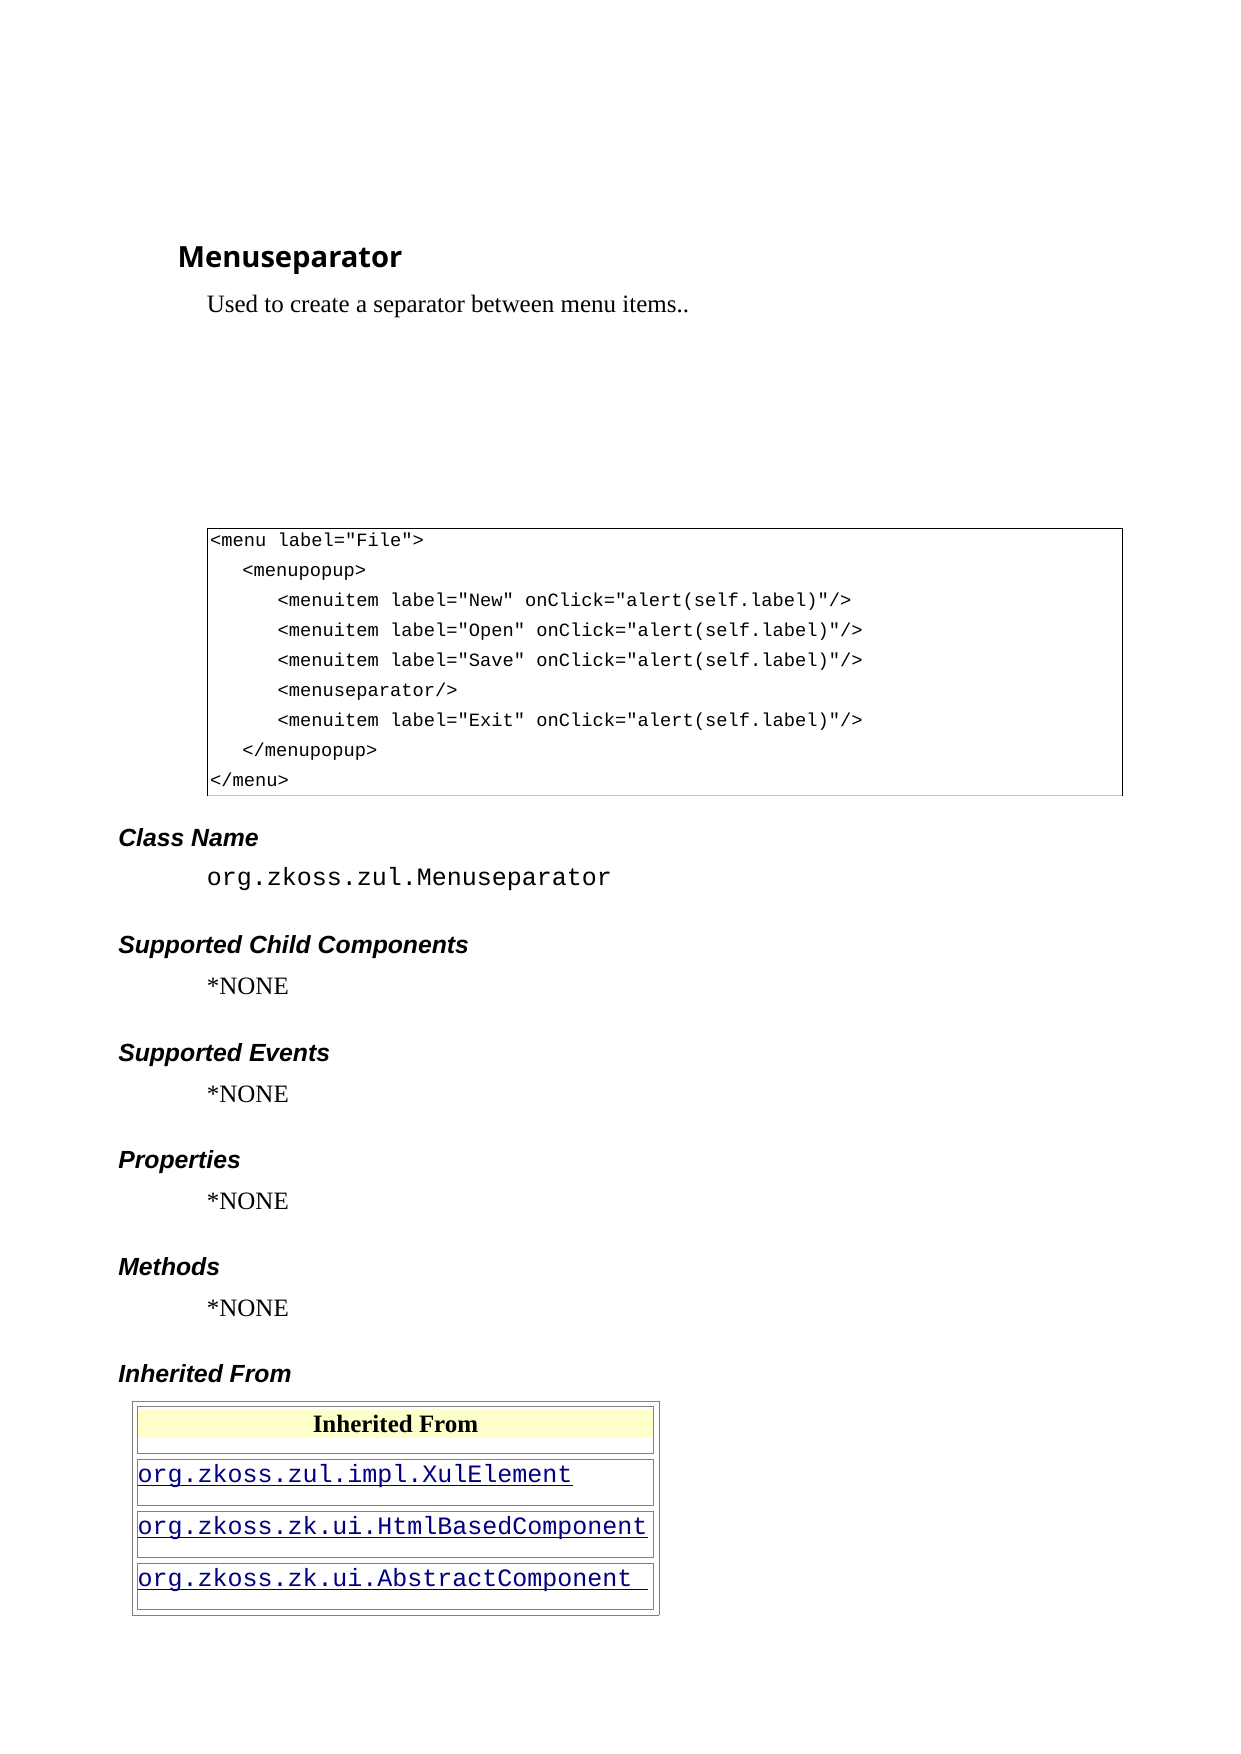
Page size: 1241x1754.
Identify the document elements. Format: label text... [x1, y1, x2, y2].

text Used to create a separator between menu items.. [207, 289, 1122, 320]
subtitle Properties [118, 1145, 1122, 1173]
text <menupopup> [208, 557, 1122, 582]
text *NONE [207, 971, 1122, 1000]
text <menuitem label="Exit" onClick="alert(self.label)"/> [208, 708, 1122, 732]
text <menuitem label="Save" onClick="alert(self.label)"/> [208, 648, 1122, 672]
text </menupopup> [208, 738, 1122, 762]
text *NONE [207, 1079, 1122, 1107]
subtitle Menuseparator [177, 237, 1122, 276]
text *NONE [207, 1293, 1122, 1322]
subtitle Inherited From [118, 1359, 1122, 1388]
table_cell org.zkoss.zk.ui.HtmlBasedComponent [134, 1505, 656, 1557]
subtitle Supported Child Components [118, 930, 1122, 959]
subtitle Methods [118, 1252, 1122, 1281]
text <menuitem label="New" onClick="alert(self.label)"/> [208, 588, 1122, 612]
text *NONE [207, 1186, 1122, 1215]
text org.zkoss.zul.Menuseparator [207, 864, 1122, 893]
text <menuitem label="Open" onClick="alert(self.label)"/> [208, 618, 1122, 642]
text <menu label="File"> [208, 529, 1122, 552]
text </menu> [208, 768, 1122, 795]
table_cell org.zkoss.zk.ui.AbstractComponent [134, 1557, 656, 1609]
text <menuseparator/> [208, 678, 1122, 702]
subtitle Class Name [118, 823, 1122, 852]
table_header Inherited From [134, 1402, 656, 1453]
subtitle Supported Events [118, 1038, 1122, 1066]
table_cell org.zkoss.zul.impl.XulElement [134, 1453, 656, 1505]
